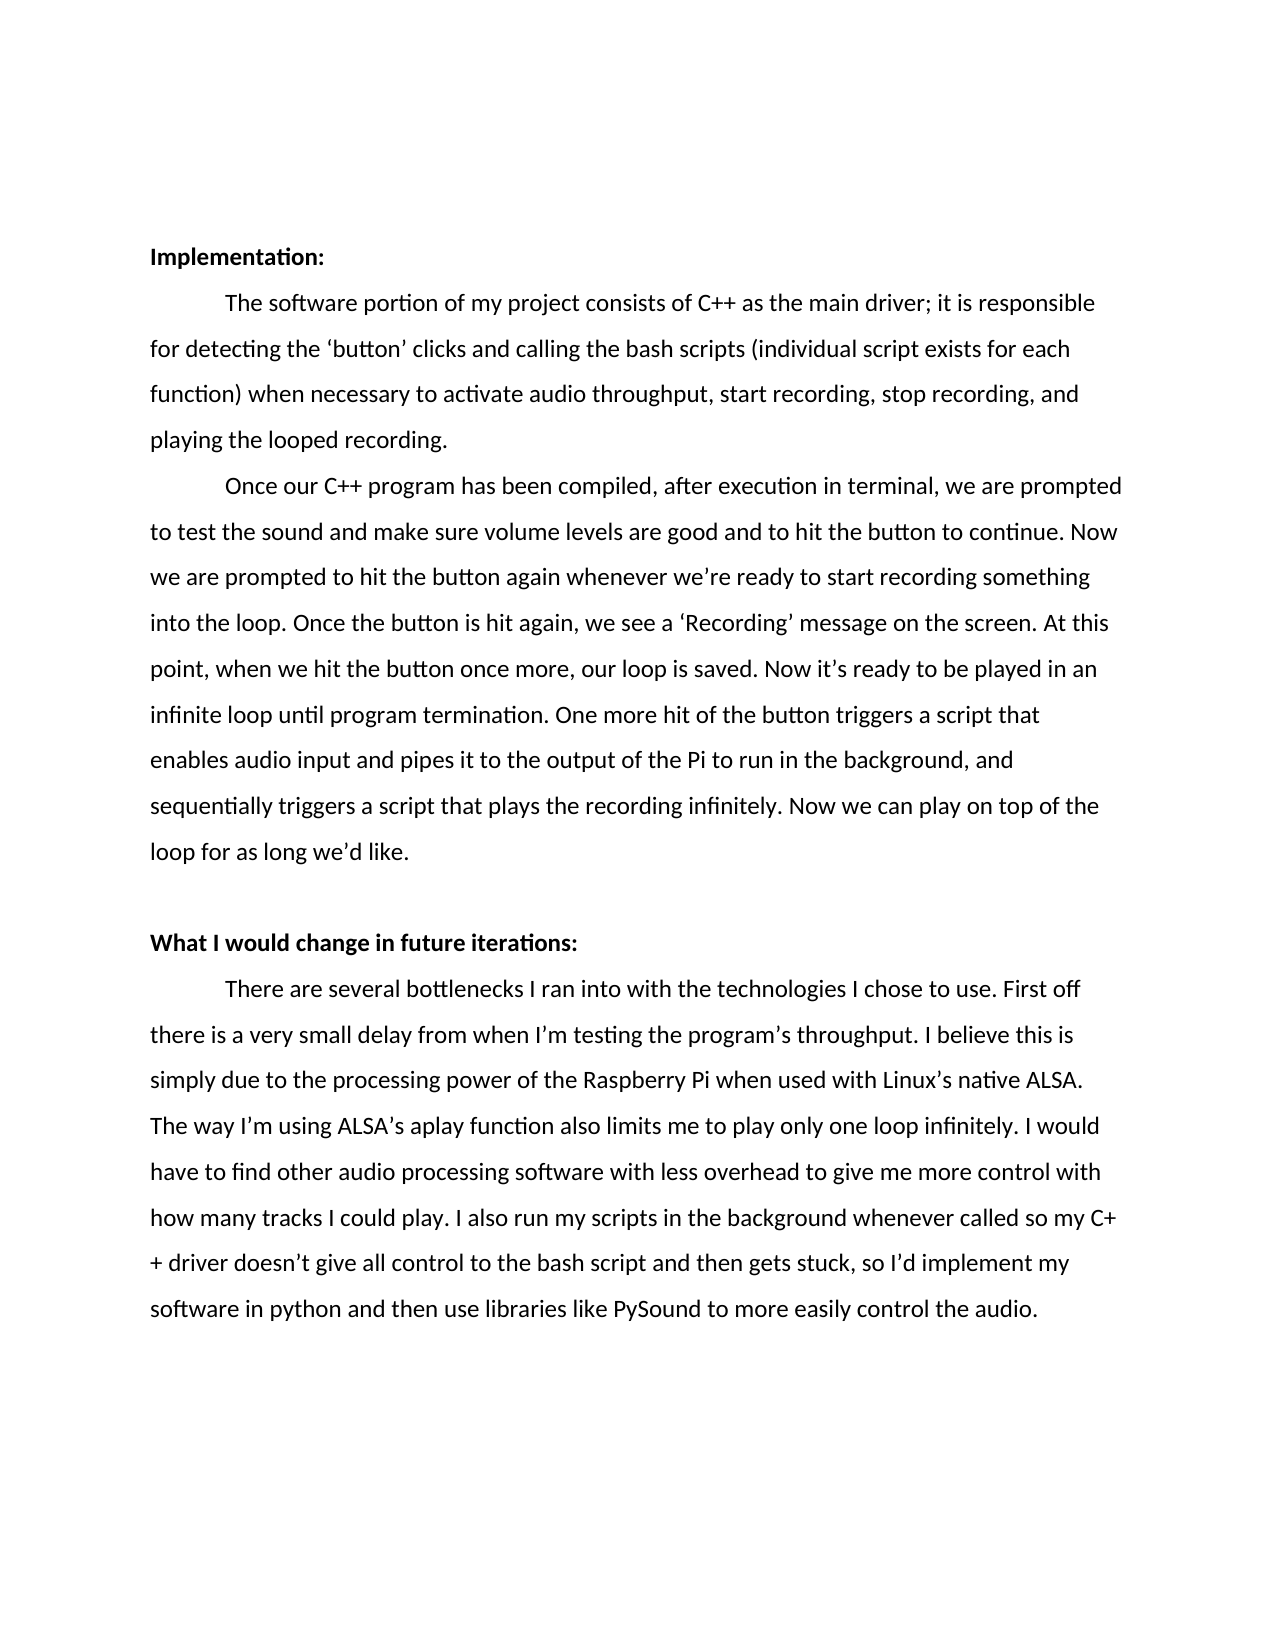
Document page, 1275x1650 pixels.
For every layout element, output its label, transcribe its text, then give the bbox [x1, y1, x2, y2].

text There are several bottlenecks I ran into with the technologies I chose to use. First off there is a very small delay from when I’m testing the program’s throughput. I believe this is simply due to the processing power of the Raspberry Pi when used with Linux’s native ALSA. The way I’m using ALSA’s aplay function also limits me to play only one loop infinitely. I would have to find other audio processing software with less overhead to give me more control with how many tracks I could play. I also run my scripts in the background whenever called so my C++ driver doesn’t give all control to the bash script and then gets stuck, so I’d implement my software in python and then use libraries like PySound to more easily control the audio. [150, 973, 1125, 1324]
text What I would change in future iterations: [150, 927, 1125, 958]
text Once our C++ program has been compiled, after execution in terminal, we are prompted to test the sound and make sure volume levels are good and to hit the button to continue. Now we are prompted to hit the button again whenever we’re ready to start recording something into the loop. Once the button is hit again, we see a ‘Recording’ message on the screen. At this point, when we hit the button once more, our loop is saved. Now it’s ready to be played in an infinite loop until program termination. One more hit of the button triggers a script that enables audio input and pipes it to the output of the Pi to run in the background, and sequentially triggers a script that plays the recording infinitely. Now we can play on top of the loop for as long we’d like. [150, 470, 1125, 866]
text The software portion of my project consists of C++ as the main driver; it is responsible for detecting the ‘button’ clicks and calling the bash scripts (individual script exists for each function) when necessary to activate audio throughput, start recording, stop recording, and playing the looped recording. [150, 287, 1125, 455]
text Implementation: [150, 241, 1125, 272]
